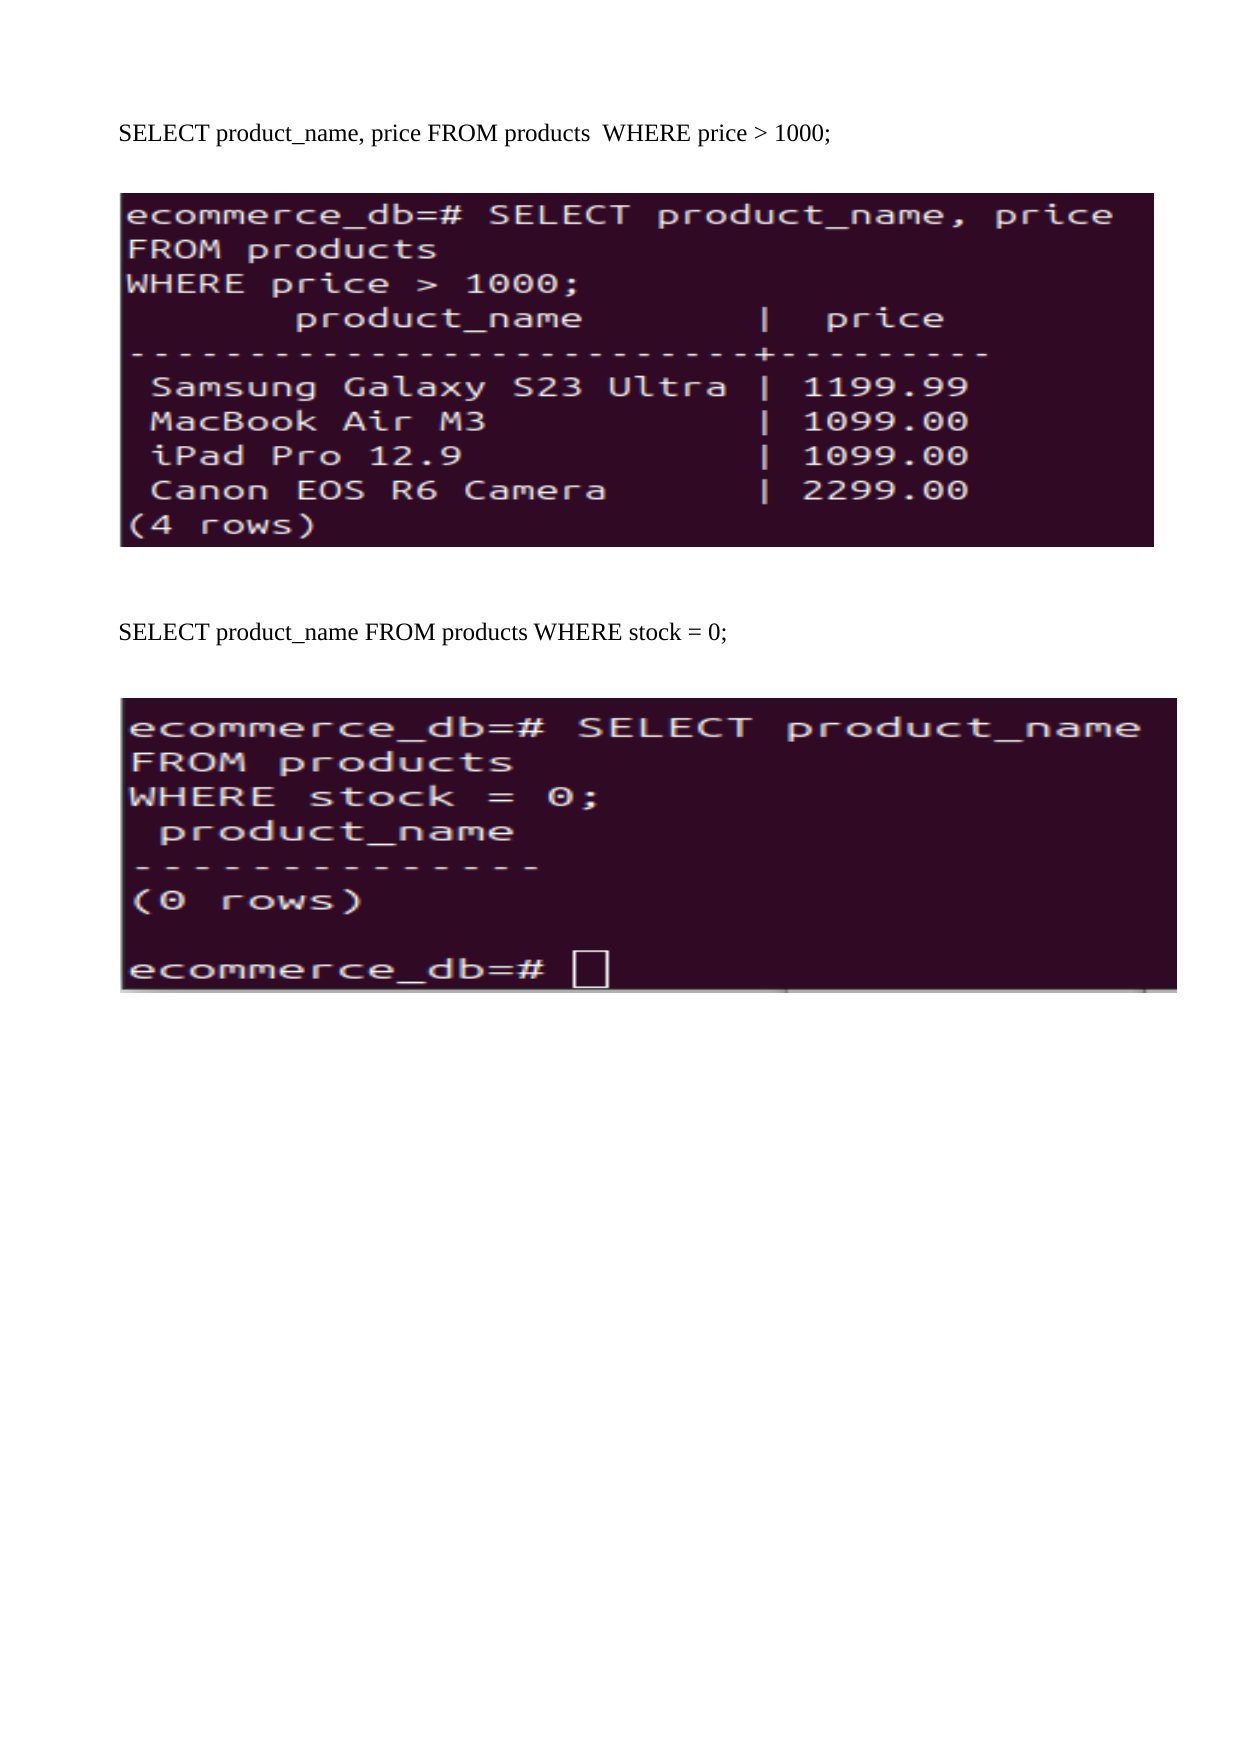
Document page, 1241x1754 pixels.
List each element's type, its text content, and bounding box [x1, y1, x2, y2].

picture [120, 698, 1177, 993]
picture [119, 193, 1154, 547]
title SELECT product_name, price FROM products WHERE price > 1000; [118, 118, 1122, 147]
text SELECT product_name FROM products WHERE stock = 0; [118, 617, 1122, 646]
